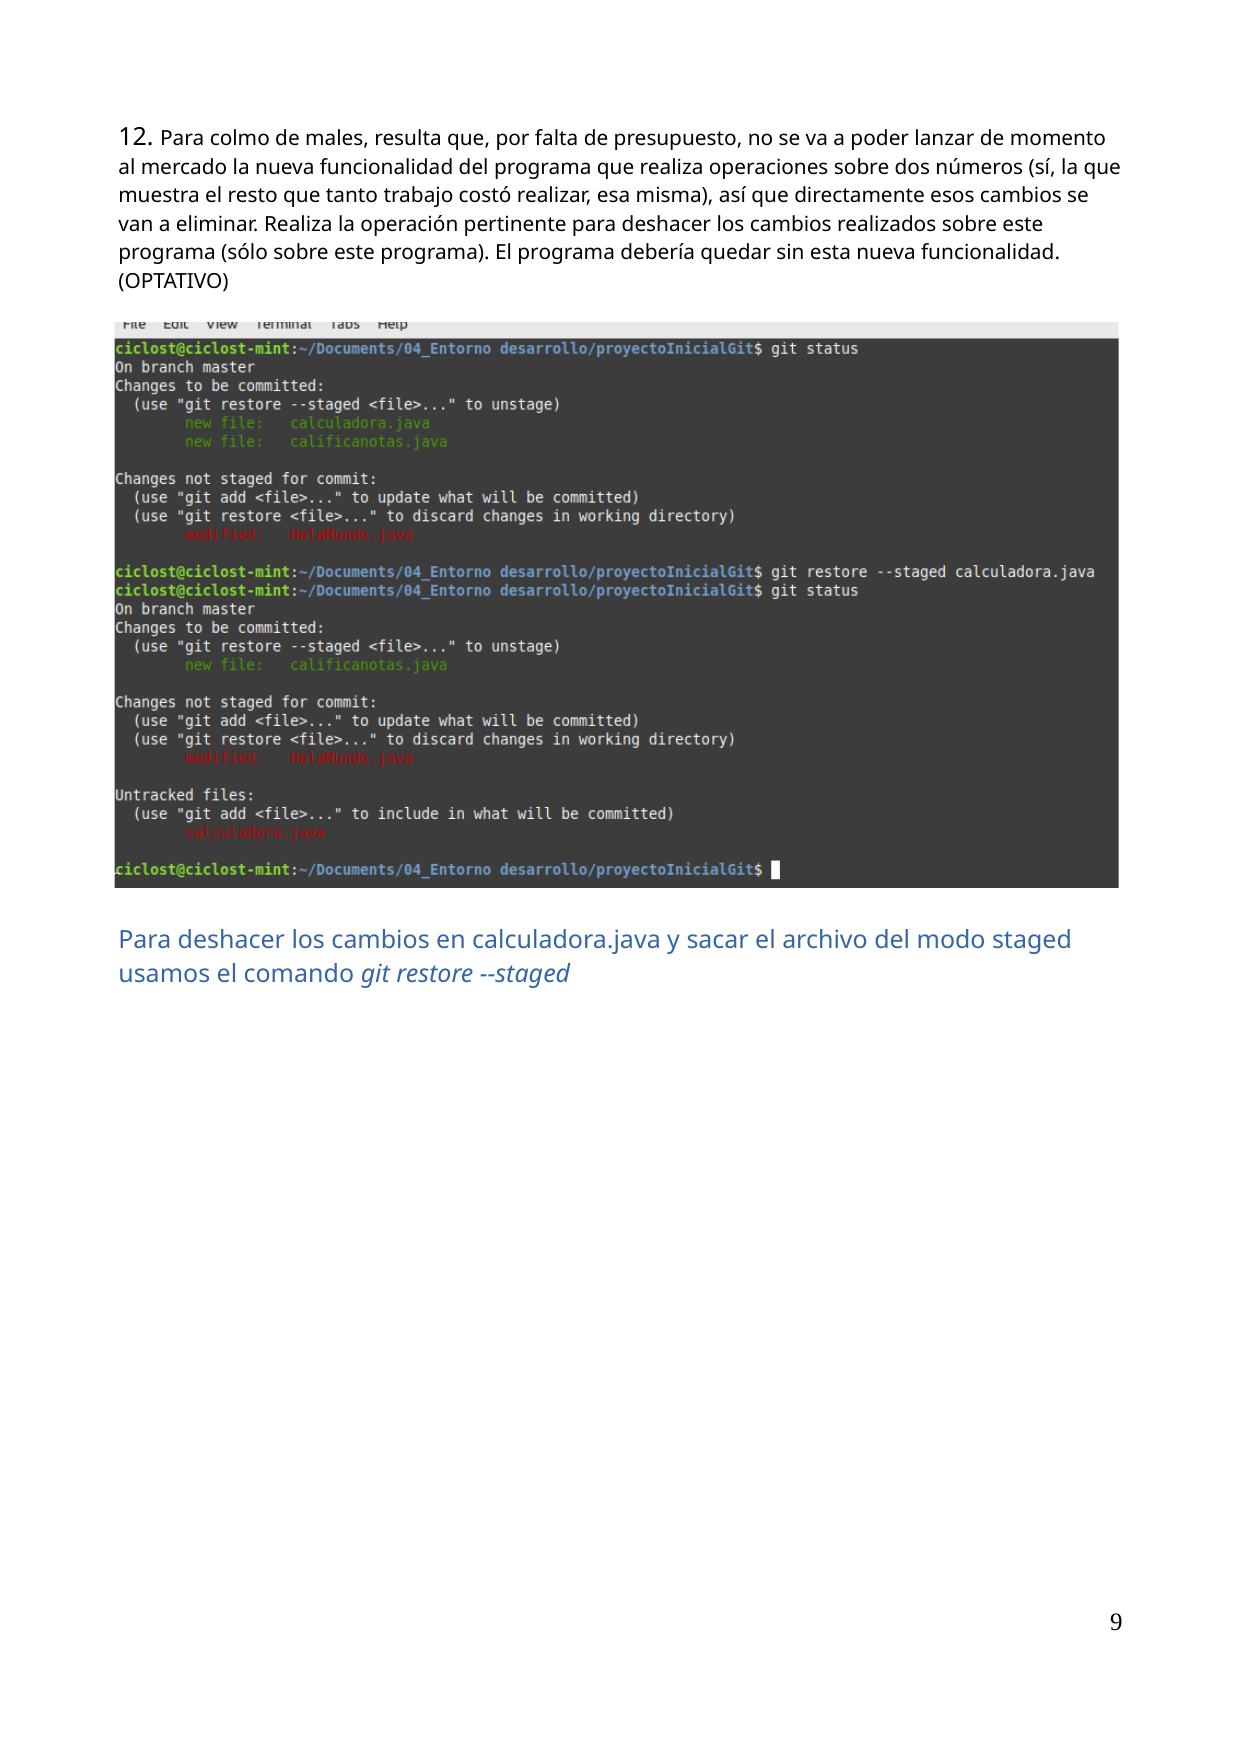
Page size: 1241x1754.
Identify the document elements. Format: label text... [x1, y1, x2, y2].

text Para deshacer los cambios en calculadora.java y sacar el archivo del modo staged usamos el comando git restore --staged [118, 922, 1122, 990]
picture [114, 322, 1119, 888]
text 12. Para colmo de males, resulta que, por falta de presupuesto, no se va a poder lanzar de momento al mercado la nueva funcionalidad del programa que realiza operaciones sobre dos números (sí, la que muestra el resto que tanto trabajo costó realizar, esa misma), así que directamente esos cambios se van a eliminar. Realiza la operación pertinente para deshacer los cambios realizados sobre este programa (sólo sobre este programa). El programa debería quedar sin esta nueva funcionalidad.(OPTATIVO) [118, 118, 1122, 294]
